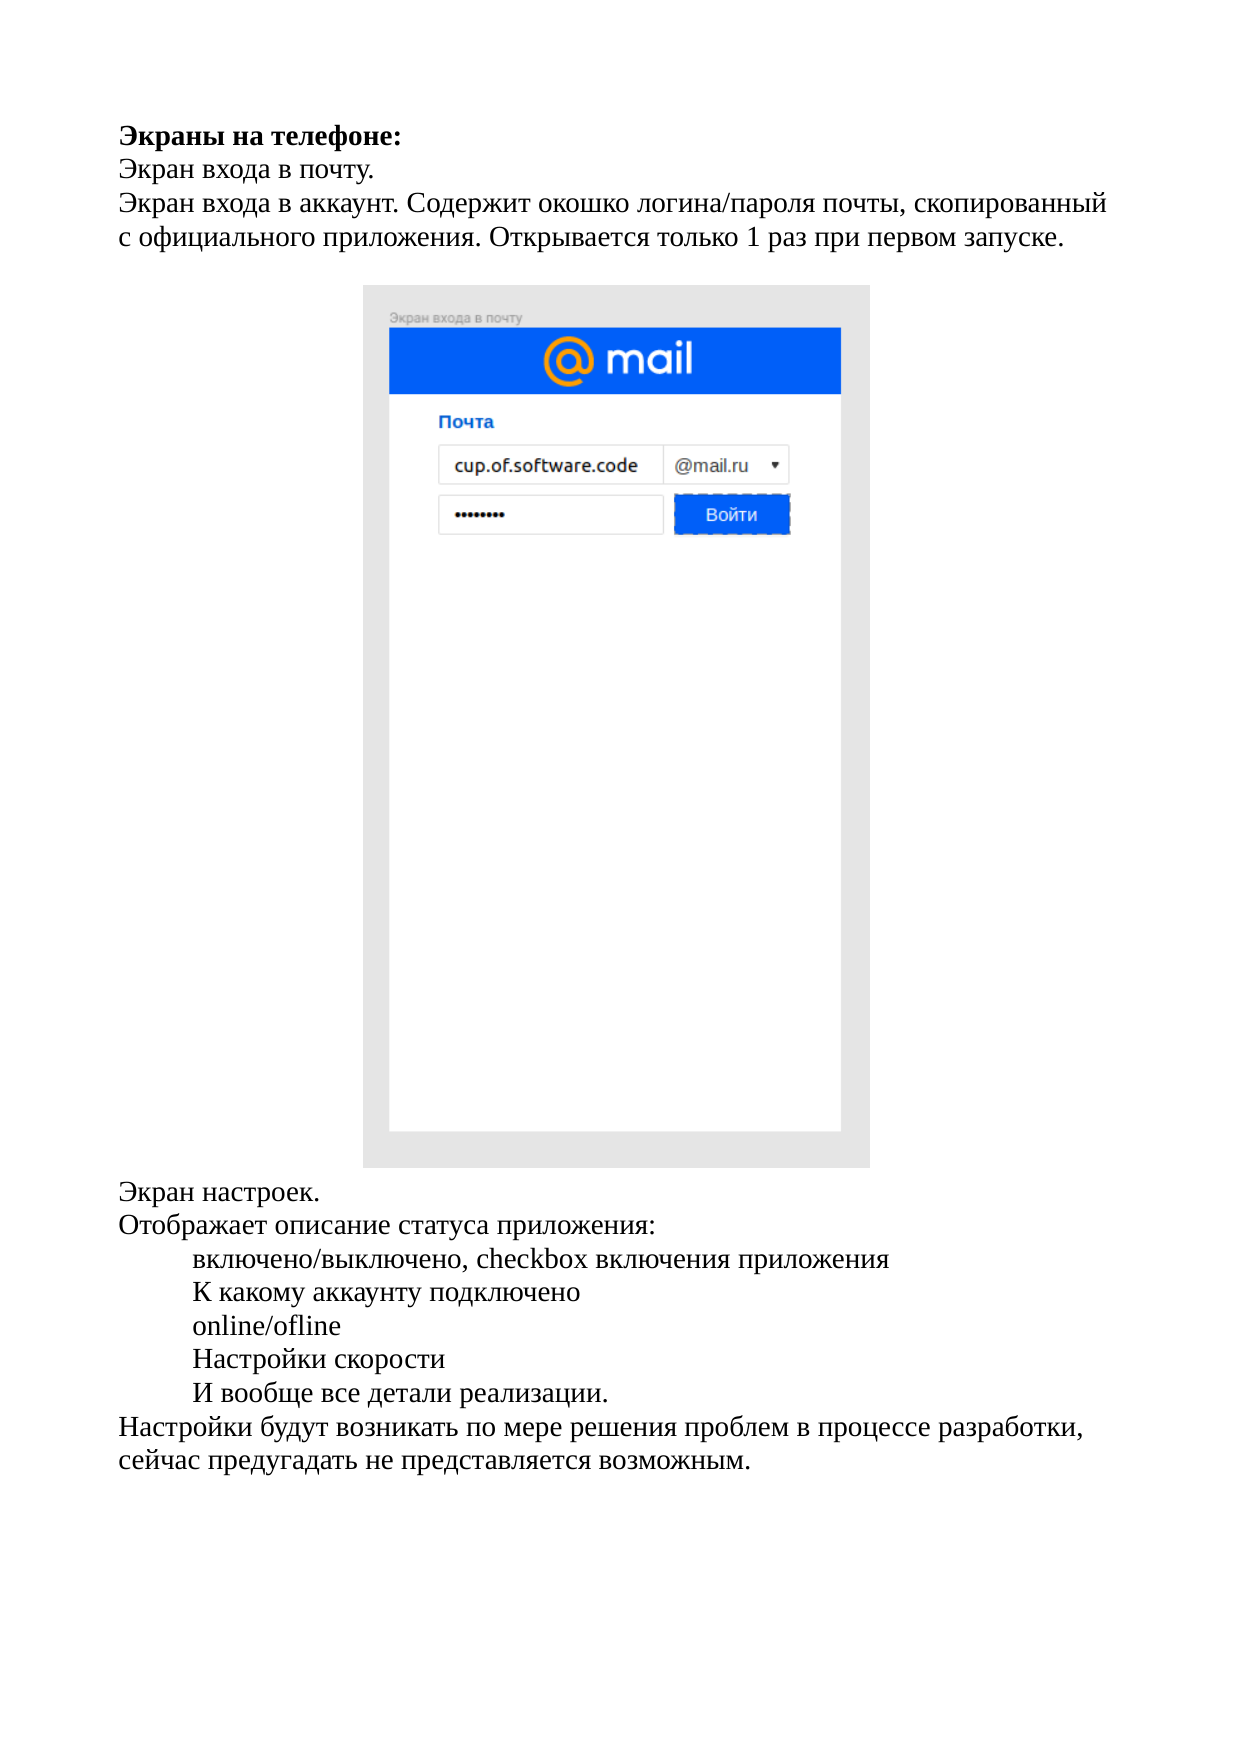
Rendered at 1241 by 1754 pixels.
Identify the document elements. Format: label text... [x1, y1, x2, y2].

text И вообще все детали реализации. [118, 1375, 1122, 1409]
text Экран входа в почту. [118, 152, 1122, 185]
text Экраны на телефоне: [118, 118, 1122, 152]
text Экран настроек. [118, 1174, 1122, 1207]
text включено/выключено, checkbox включения приложения [118, 1241, 1122, 1274]
text К какому аккаунту подключено [118, 1274, 1122, 1308]
text Отображает описание статуса приложения: [118, 1207, 1122, 1241]
picture [363, 285, 870, 1168]
text Настройки скорости [118, 1342, 1122, 1375]
text Настройки будут возникать по мере решения проблем в процессе разработки, сейчас предугадать не представляется возможным. [118, 1409, 1122, 1476]
text Экран входа в аккаунт. Содержит окошко логина/пароля почты, скопированный с официального приложения. Открывается только 1 раз при первом запуске. [118, 185, 1122, 252]
text online/ofline [118, 1308, 1122, 1342]
